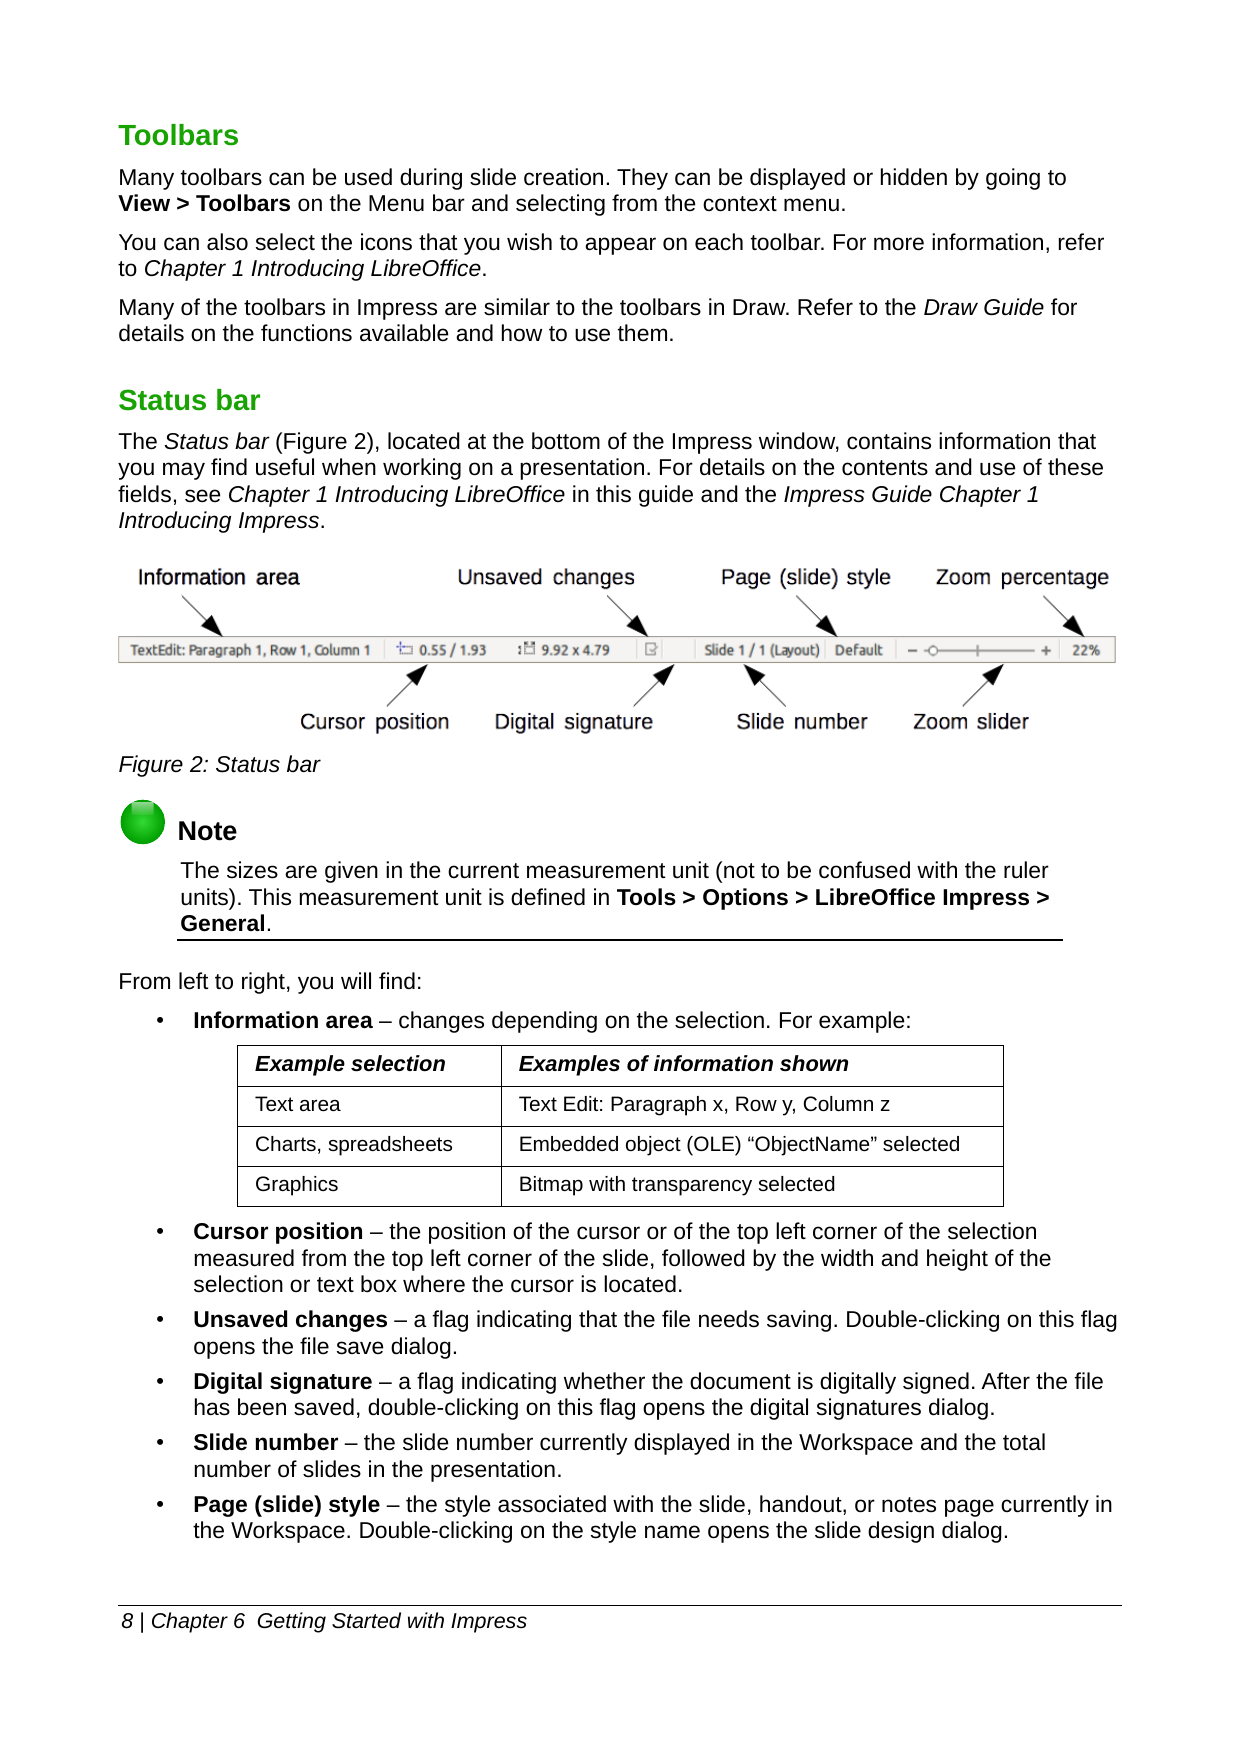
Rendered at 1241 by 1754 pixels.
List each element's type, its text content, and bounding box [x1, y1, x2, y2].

text The Status bar (Figure 2), located at the bottom of the Impress window, contains information that you may find useful when working on a presentation. For details on the contents and use of these fields, see Chapter 1 Introducing LibreOffice in this guide and the Impress Guide Chapter 1 Introducing Impress. [118, 428, 1122, 533]
list Page (slide) style – the style associated with the slide, handout, or notes page currently in the Workspace. Double-clicking on the style name opens the slide design dialog. [156, 1491, 1122, 1544]
table_cell Text Edit: Paragraph x, Row y, Column z [502, 1087, 1003, 1126]
picture [118, 557, 1123, 740]
subtitle Note [118, 797, 1122, 847]
subtitle Toolbars [118, 118, 1122, 152]
list Unsaved changes – a flag indicating that the file needs saving. Double-clicking on this flag opens the file save dialog. [156, 1306, 1122, 1359]
list Information area – changes depending on the selection. For example: [156, 1007, 1122, 1033]
list Cursor position – the position of the cursor or of the top left corner of the selection measured from the top left corner of the slide, followed by the width and height of the selection or text box where the cursor is located. [156, 1218, 1122, 1297]
text You can also select the icons that you wish to appear on each toolbar. For more information, refer to Chapter 1 Introducing LibreOffice. [118, 229, 1122, 281]
text Figure 2: Status bar [118, 751, 1122, 778]
text The sizes are given in the current measurement unit (not to be confused with the ruler units). This measurement unit is defined in Tools > Options > LibreOffice Impress > General. [177, 854, 1063, 939]
subtitle Status bar [118, 383, 1122, 416]
table_cell Embedded object (OLE) “ObjectName” selected [502, 1127, 1003, 1166]
table_cell Graphics [238, 1167, 501, 1206]
list From left to right, you will find: [118, 968, 1122, 994]
list Slide number – the slide number currently displayed in the Workspace and the total number of slides in the presentation. [156, 1429, 1122, 1482]
table_cell Bitmap with transparency selected [502, 1167, 1003, 1206]
table_cell Text area [238, 1087, 501, 1126]
table_cell Charts, spreadsheets [238, 1127, 501, 1166]
text Many of the toolbars in Impress are similar to the toolbars in Draw. Refer to the Draw Guide for details on the functions available and how to use them. [118, 294, 1122, 347]
table_header Example selection [238, 1046, 501, 1086]
list Digital signature – a flag indicating whether the document is digitally signed. After the file has been saved, double-clicking on this flag opens the digital signatures dialog. [156, 1368, 1122, 1421]
text Many toolbars can be used during slide creation. They can be displayed or hidden by going to View > Toolbars on the Menu bar and selecting from the context menu. [118, 163, 1122, 216]
table_header Examples of information shown [502, 1046, 1003, 1086]
